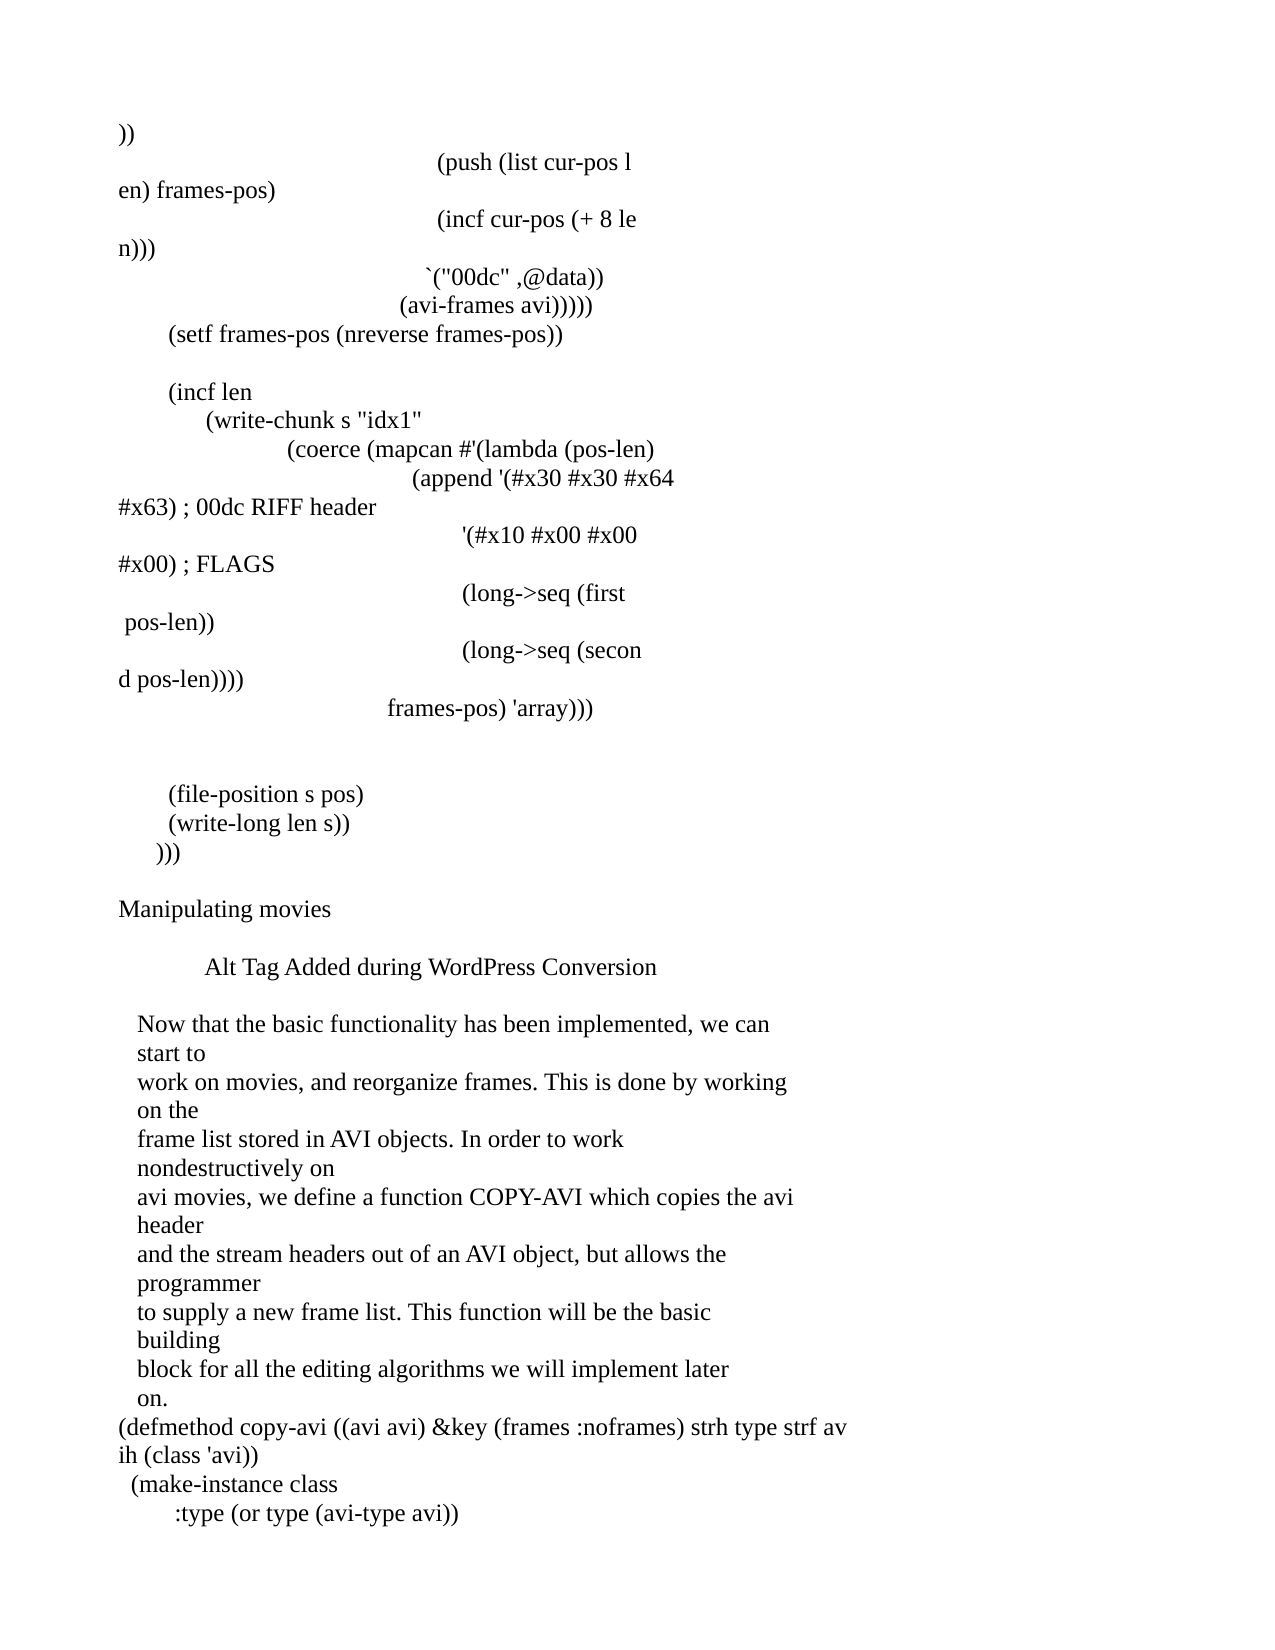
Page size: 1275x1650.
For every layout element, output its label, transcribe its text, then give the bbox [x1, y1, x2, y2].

text nondestructively on [118, 1153, 1157, 1182]
text (incf cur-pos (+ 8 le [118, 204, 1157, 233]
text )) [118, 118, 1157, 147]
text programmer [118, 1268, 1157, 1297]
text en) frames-pos) [118, 176, 1157, 204]
text frame list stored in AVI objects. In order to work [118, 1124, 1157, 1153]
text frames-pos) 'array))) [118, 693, 1157, 722]
text (make-instance class [118, 1469, 1157, 1498]
text d pos-len)))) [118, 664, 1157, 693]
text (write-chunk s "idx1" [118, 406, 1157, 434]
text avi movies, we define a function COPY-AVI which copies the avi [118, 1182, 1157, 1211]
text (long->seq (secon [118, 636, 1157, 664]
text #x00) ; FLAGS [118, 549, 1157, 578]
text (avi-frames avi))))) [118, 291, 1157, 319]
text n))) [118, 233, 1157, 262]
text ih (class 'avi)) [118, 1441, 1157, 1469]
text (coerce (mapcan #'(lambda (pos-len) [118, 434, 1157, 463]
text Manipulating movies [118, 894, 1157, 923]
text pos-len)) [118, 607, 1157, 636]
text (push (list cur-pos l [118, 147, 1157, 176]
text on the [118, 1096, 1157, 1124]
text ))) [118, 837, 1157, 866]
text on. [118, 1383, 1157, 1412]
text work on movies, and reorganize frames. This is done by working [118, 1067, 1157, 1096]
text (defmethod copy-avi ((avi avi) &key (frames :noframes) strh type strf av [118, 1412, 1157, 1441]
text building [118, 1326, 1157, 1354]
text (file-position s pos) [118, 779, 1157, 808]
text header [118, 1211, 1157, 1239]
text :type (or type (avi-type avi)) [118, 1498, 1157, 1527]
text Alt Tag Added during WordPress Conversion [118, 952, 1157, 981]
text and the stream headers out of an AVI object, but allows the [118, 1239, 1157, 1268]
text (append '(#x30 #x30 #x64 [118, 463, 1157, 492]
text '(#x10 #x00 #x00 [118, 521, 1157, 549]
text (incf len [118, 377, 1157, 406]
text Now that the basic functionality has been implemented, we can [118, 1009, 1157, 1038]
text `("00dc" ,@data)) [118, 262, 1157, 291]
text (write-long len s)) [118, 808, 1157, 837]
text #x63) ; 00dc RIFF header [118, 492, 1157, 521]
text start to [118, 1038, 1157, 1067]
text block for all the editing algorithms we will implement later [118, 1354, 1157, 1383]
text (setf frames-pos (nreverse frames-pos)) [118, 319, 1157, 348]
text (long->seq (first [118, 578, 1157, 607]
text to supply a new frame list. This function will be the basic [118, 1297, 1157, 1326]
